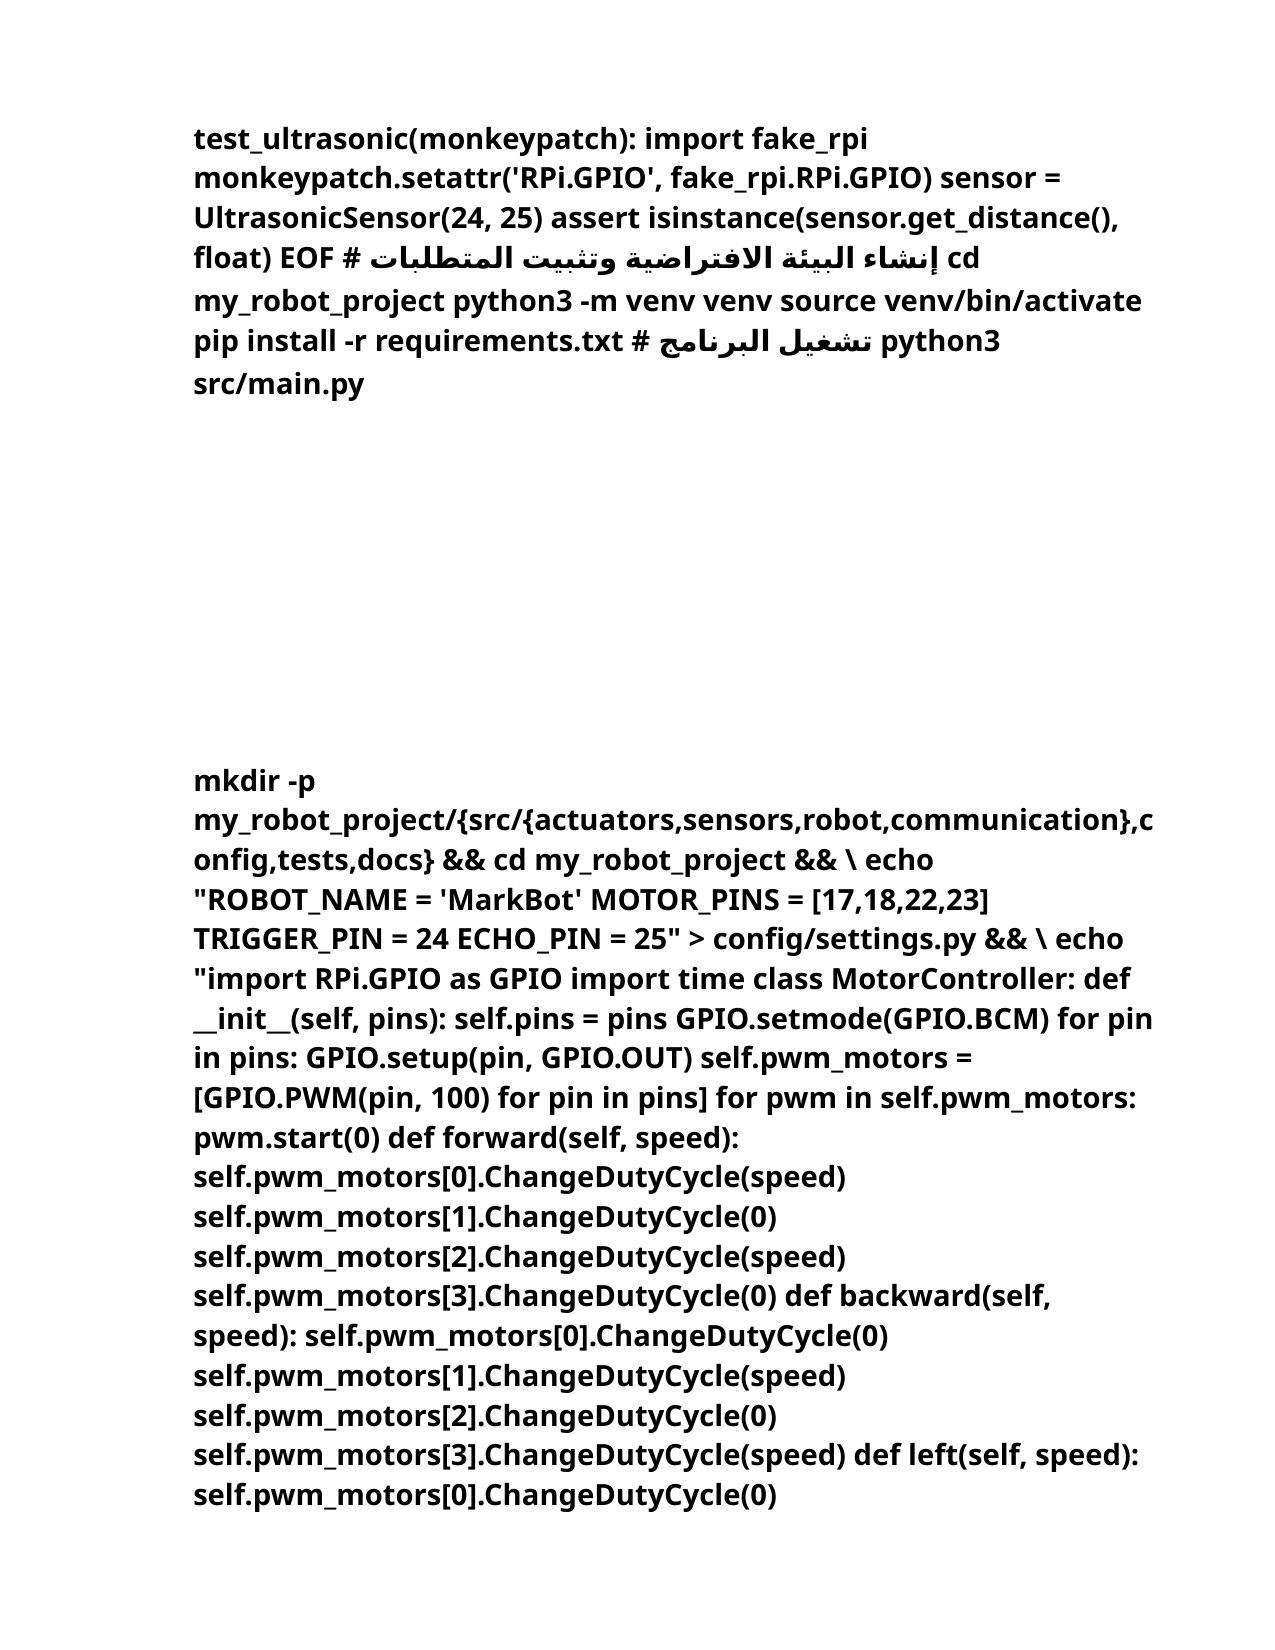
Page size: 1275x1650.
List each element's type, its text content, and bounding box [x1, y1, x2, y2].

list إذا واجهتك أي مشكلة أو احتجت لمزيد من التفاصيل في أي جزء، أخبرني لأقدم المساعدة الفورية. # إنشاء مجلد المشروع وملفاته mkdir -p my_robot_project/{src/{actuators,sensors,robot,communication},config,tests,docs} # ملف الإعدادات cat > my_robot_project/config/settings.py << EOF ROBOT_NAME = "MarkRobot" MOTOR_PINS = [17, 18, 22, 23] TRIGGER_PIN = 24 ECHO_PIN = 25 EOF # ملف المحركات cat > my_robot_project/src/actuators/motors.py << EOF import RPi.GPIO as GPIO import time class MotorController: def __init__(self, pins): self.pins = pins GPIO.setmode(GPIO.BCM) for pin in pins: GPIO.setup(pin, GPIO.OUT) self.pwm_motors = [GPIO.PWM(pin, 100) for pin in pins] for pwm in self.pwm_motors: pwm.start(0) def forward(self, speed): self.pwm_motors[0].ChangeDutyCycle(speed) self.pwm_motors[1].ChangeDutyCycle(0) self.pwm_motors[2].ChangeDutyCycle(speed) self.pwm_motors[3].ChangeDutyCycle(0) def backward(self, speed): self.pwm_motors[0].ChangeDutyCycle(0) self.pwm_motors[1].ChangeDutyCycle(speed) self.pwm_motors[2].ChangeDutyCycle(0) self.pwm_motors[3].ChangeDutyCycle(speed) def left(self, speed): self.pwm_motors[0].ChangeDutyCycle(0) self.pwm_motors[1].ChangeDutyCycle(speed) self.pwm_motors[2].ChangeDutyCycle(speed) self.pwm_motors[3].ChangeDutyCycle(0) def right(self, speed): self.pwm_motors[0].ChangeDutyCycle(speed) self.pwm_motors[1].ChangeDutyCycle(0) self.pwm_motors[2].ChangeDutyCycle(0) self.pwm_motors[3].ChangeDutyCycle(speed) def stop(self): for pwm in self.pwm_motors: pwm.ChangeDutyCycle(0) EOF # ملف حساس المسافة cat > my_robot_project/src/sensors/ultrasonic.py << EOF import RPi.GPIO as GPIO import time class UltrasonicSensor: def __init__(self, trigger_pin, echo_pin): self.trigger = trigger_pin self.echo = echo_pin GPIO.setmode(GPIO.BCM) GPIO.setup(self.trigger, GPIO.OUT) GPIO.setup(self.echo, GPIO.IN) def get_distance(self): GPIO.output(self.trigger, True) time.sleep(0.00001) GPIO.output(self.trigger, False) start_time = time.time() stop_time = time.time() while GPIO.input(self.echo) == 0: start_time = time.time() while GPIO.input(self.echo) == 1: stop_time = time.time() time_elapsed = stop_time - start_time distance = (time_elapsed * 34300) / 2 return round(distance, 2) EOF # ملف الروبوت الرئيسي cat > my_robot_project/src/robot.py << EOF class Robot: def __init__(self, sensor, motors): self.sensor = sensor self.motors = motors def avoid_obstacles(self, threshold=20): distance = self.sensor.get_distance() if distance < threshold: self.motors.backward(50) time.sleep(1) self.motors.right(75) time.sleep(0.5) self.motors.stop() EOF # ملف الويب كنترولر cat > my_robot_project/src/communication/web_controller.py << EOF from flask import Flask, render_template_string, request from src.actuators.motors import MotorController from config.settings import MOTOR_PINS app = Flask(__name__) motors = MotorController(MOTOR_PINS) @app.route('/') def control_panel(): return render_template_string(''' <h1>تحكم في الروبوت</h1> <button onclick="move('forward')">Forward</button> <button onclick="move('backward')">Backward</button> <button onclick="move('left')">Left</button> <button onclick="move('right')">Right</button> <button onclick="move('stop')">Stop</button> <script> function move(cmd) { fetch('/' + cmd) } </script> ''') @app.route('/forward') def forward(): motors.forward(50) return 'OK' @app.route('/backward') def backward(): motors.backward(50) return 'OK' @app.route('/left') def left(): motors.left(50) return 'OK' @app.route('/right') def right(): motors.right(50) return 'OK' @app.route('/stop') def stop(): motors.stop() return 'OK' if __name__ == '__main__': app.run(host='0.0.0.0') EOF # ملف المتطلبات cat > my_robot_project/requirements.txt << EOF flask==3.0.2 pytest==8.1.1 fake-rpi==1.0.0 EOF # ملف الاختبارات cat > my_robot_project/tests/test_sensors.py << EOF from src.sensors.ultrasonic import UltrasonicSensor import pytest def test_ultrasonic(monkeypatch): import fake_rpi monkeypatch.setattr('RPi.GPIO', fake_rpi.RPi.GPIO) sensor = UltrasonicSensor(24, 25) assert isinstance(sensor.get_distance(), float) EOF # إنشاء البيئة الافتراضية وتثبيت المتطلبات cd my_robot_project python3 -m venv venv source venv/bin/activate pip install -r requirements.txt # تشغيل البرنامج python3 src/main.py mkdir -p my_robot_project/{src/{actuators,sensors,robot,communication},config,tests,docs} && cd my_robot_project && \ echo "ROBOT_NAME = 'MarkBot' MOTOR_PINS = [17,18,22,23] TRIGGER_PIN = 24 ECHO_PIN = 25" > config/settings.py && \ echo "import RPi.GPIO as GPIO import time class MotorController: def __init__(self, pins): self.pins = pins GPIO.setmode(GPIO.BCM) for pin in pins: GPIO.setup(pin, GPIO.OUT) self.pwm_motors = [GPIO.PWM(pin, 100) for pin in pins] for pwm in self.pwm_motors: pwm.start(0) def forward(self, speed): self.pwm_motors[0].ChangeDutyCycle(speed) self.pwm_motors[1].ChangeDutyCycle(0) self.pwm_motors[2].ChangeDutyCycle(speed) self.pwm_motors[3].ChangeDutyCycle(0) def backward(self, speed): self.pwm_motors[0].ChangeDutyCycle(0) self.pwm_motors[1].ChangeDutyCycle(speed) self.pwm_motors[2].ChangeDutyCycle(0) self.pwm_motors[3].ChangeDutyCycle(speed) def left(self, speed): self.pwm_motors[0].ChangeDutyCycle(0) self.pwm_motors[1].ChangeDutyCycle(speed) self.pwm_motors[2].ChangeDutyCycle(speed) self.pwm_motors[3].ChangeDutyCycle(0) def right(self, speed): self.pwm_motors[0].ChangeDutyCycle(speed) self.pwm_motors[1].ChangeDutyCycle(0) self.pwm_motors[2].ChangeDutyCycle(0) self.pwm_motors[3].ChangeDutyCycle(speed) def stop(self): for pwm in self.pwm_motors: pwm.ChangeDutyCycle(0)" > src/actuators/motors.py && \ echo "import RPi.GPIO as GPIO import time class UltrasonicSensor: def __init__(self, trigger_pin, echo_pin): self.trigger = trigger_pin self.echo = echo_pin GPIO.setmode(GPIO.BCM) GPIO.setup(self.trigger, GPIO.OUT) GPIO.setup(self.echo, GPIO.IN) def get_distance(self): GPIO.output(self.trigger, True) time.sleep(0.00001) GPIO.output(self.trigger, False) start_time = time.time() stop_time = time.time() while GPIO.input(self.echo) == 0: start_time = time.time() while GPIO.input(self.echo) == 1: stop_time = time.time() time_elapsed = stop_time - start_time distance = (time_elapsed * 34300) / 2 return round(distance, 2)" > src/sensors/ultrasonic.py && \ echo "from flask import Flask, render_template_string from src.actuators.motors import MotorController from config.settings import MOTOR_PINS app = Flask(__name__) motors = MotorController(MOTOR_PINS) @app.route('/') def control_panel(): return render_template_string(''' <h1>تحكم في الروبوت</h1> <button onclick=\"move('forward')\">Forward</button> <button onclick=\"move('backward')\">Backward</button> <button onclick=\"move('left')\">Left</button> <button onclick=\"move('right')\">Right</button> <button onclick=\"move('stop')\">Stop</button> <script> function move(cmd) { fetch('/' + cmd) } </script> ''') @app.route('/forward') def forward(): motors.forward(50) return 'OK' @app.route('/backward') def backward(): motors.backward(50) return 'OK' @app.route('/left') def left(): motors.left(50) return 'OK' @app.route('/right') def right(): motors.right(50) return 'OK' @app.route('/stop') def stop(): motors.stop() return 'OK' if __name__ == '__main__': app.run(host='0.0.0.0')" > src/communication/web_controller.py && \ echo "flask==3.0.2 pytest==8.1.1 fake-rpi==1.0.0" > requirements.txt && \ python3 -m venv venv && source venv/bin/activate && pip install -r requirements.txt && \ echo "import fake_rpi fake_rpi.replace_modules() from src.sensors.ultrasonic import UltrasonicSensor def test_ultrasonic(): sensor = UltrasonicSensor(24, 25) assert 0 < sensor.get_distance() < 300" > tests/test_sensors.py && \ echo "from src.actuators.motors import MotorController import pytest def test_motors(): with pytest.raises(RuntimeError): MotorController([17,18,22,23])" > tests/test_motors.py && \ echo "from config.settings import ROBOT_NAME, MOTOR_PINS, TRIGGER_PIN, ECHO_PIN from src.sensors.ultrasonic import UltrasonicSensor from src.actuators.motors import MotorController from src.robot import Robot import time try: import fake_rpi fake_rpi.replace_modules() except ImportError: pass class MainApp: def __init__(self): self.sensor = UltrasonicSensor(TRIGGER_PIN, ECHO_PIN) self.motors = MotorController(MOTOR_PINS) self.robot = Robot(self.sensor, self.motors) def run(self): print(f'تشغيل {ROBOT_NAME}...') try: while True: self.robot.avoid_obstacles() time.sleep(0.1) except KeyboardInterrupt: self.motors.stop() print('تم إيقاف الروبوت.') if __name__ == '__main__': app = MainApp() app.run()" > src/main.py && \ echo "class Robot: def __init__(self, sensor, motors): self.sensor = sensor self.motors = motors def avoid_obstacles(self, threshold=20): distance = self.sensor.get_distance() if distance < threshold: self.motors.backward(50) time.sleep(1) self.motors.right(75) time.sleep(0.5) self.motors.stop()" > src/robot.py && \ echo "تم الإنشاء بنجاح! قم بتشغيل: 1. source venv/bin/activate 2. python3 src/main.py 3. للويب: python3 src/communication/web_controller.py" > README.md && \ echo "المشروع مرخص تحت MIT License. حقوق النشر (c) 2024 مارك" > LICENSE && \ echo "يمكنك الآن تشغيل الروبوت بأمان على أي جهاز!" bash -c "$(curl -fsSL https://raw.githubusercontent.com/your_account/robot_project/main/install.sh)" [156, 118, 1157, 1514]
